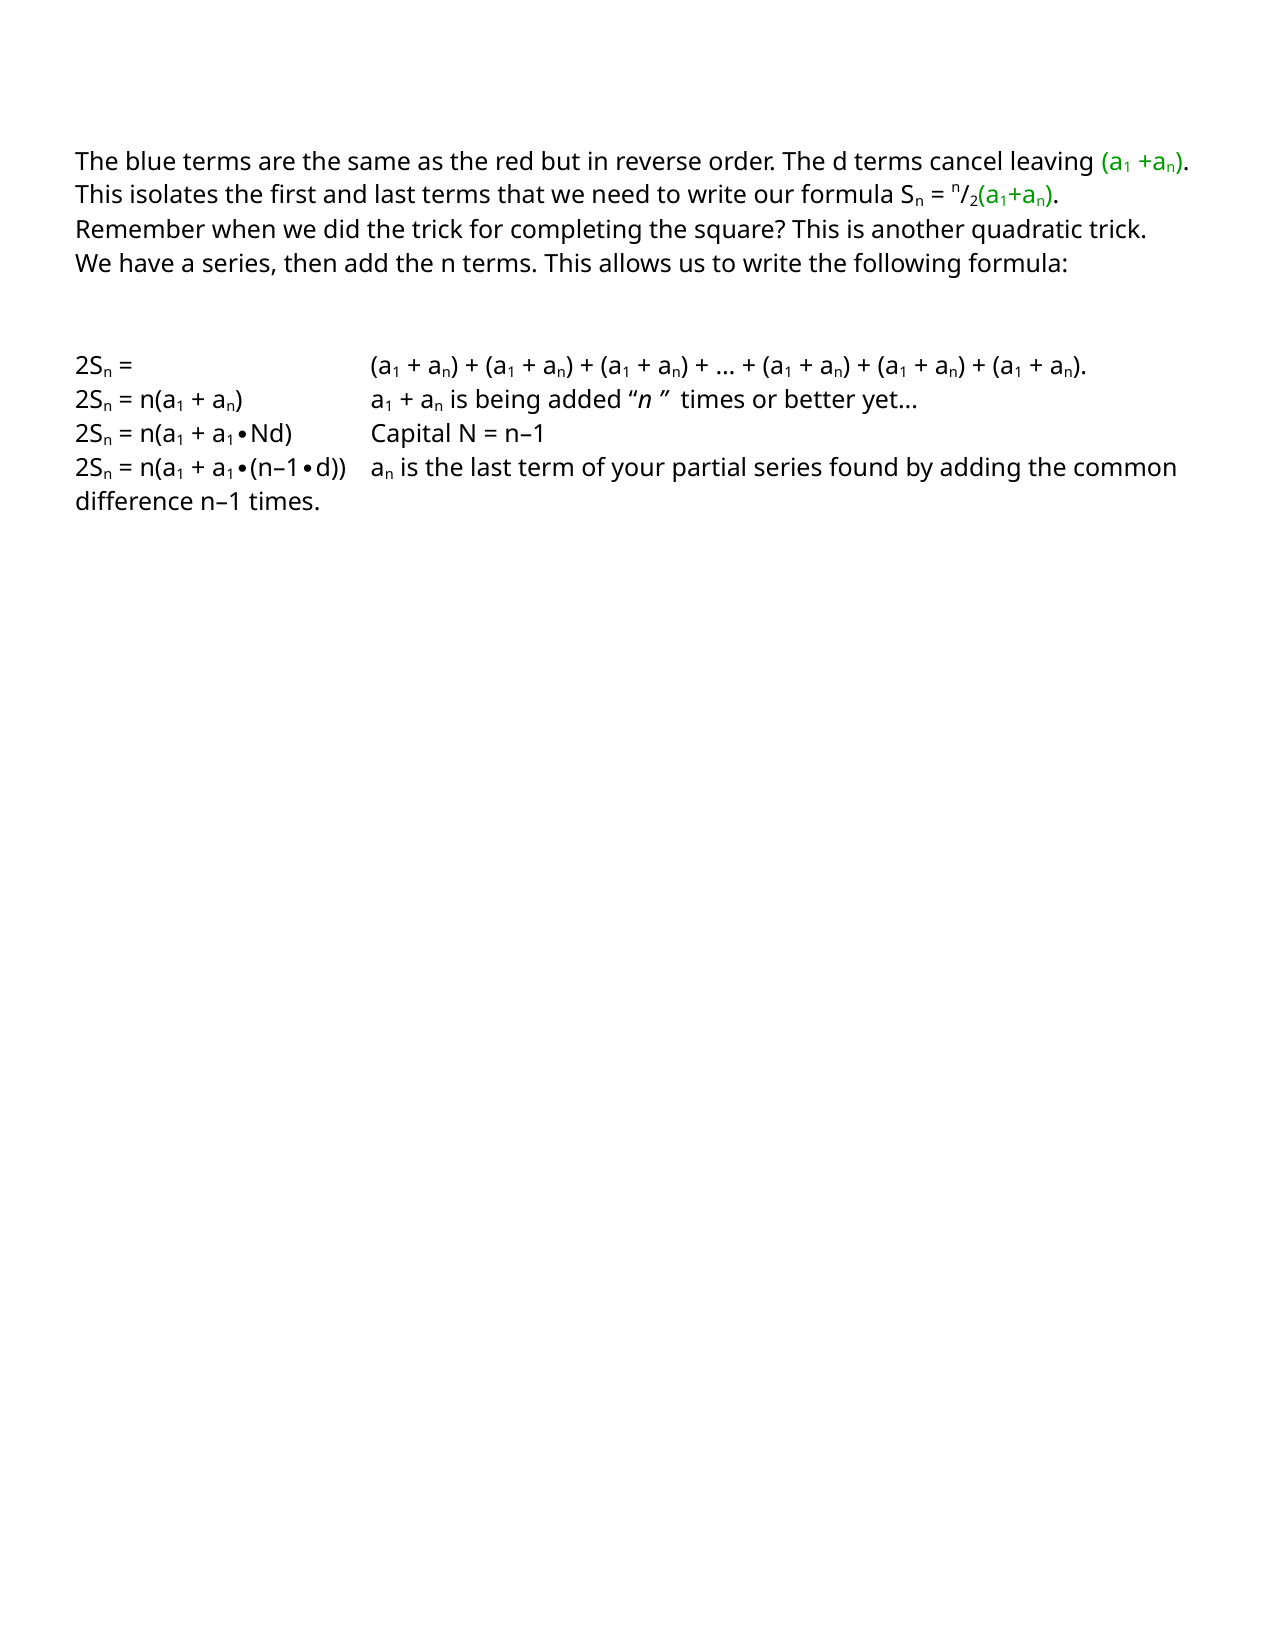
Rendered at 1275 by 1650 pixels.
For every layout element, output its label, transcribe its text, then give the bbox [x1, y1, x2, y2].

text Remember when we did the trick for completing the square? This is another quadratic trick. [75, 211, 1200, 245]
text 2Sn = n(a1 + an) a1 + an is being added “n ” times or better yet... [75, 382, 1200, 416]
text 2Sn = (a1 + an) + (a1 + an) + (a1 + an) + … + (a1 + an) + (a1 + an) + (a1 + an). [75, 347, 1200, 382]
text 2Sn = n(a1 + a1∙(n–1∙d)) an is the last term of your partial series found by adding the common difference n–1 times. [75, 450, 1200, 518]
text This isolates the first and last terms that we need to write our formula Sn = n/2(a1+an). [75, 177, 1200, 211]
text We have a series, then add the n terms. This allows us to write the following formula: [75, 245, 1200, 279]
text 2Sn = n(a1 + a1∙Nd) Capital N = n–1 [75, 416, 1200, 450]
text The blue terms are the same as the red but in reverse order. The d terms cancel leaving (a1 +an). [75, 143, 1200, 177]
